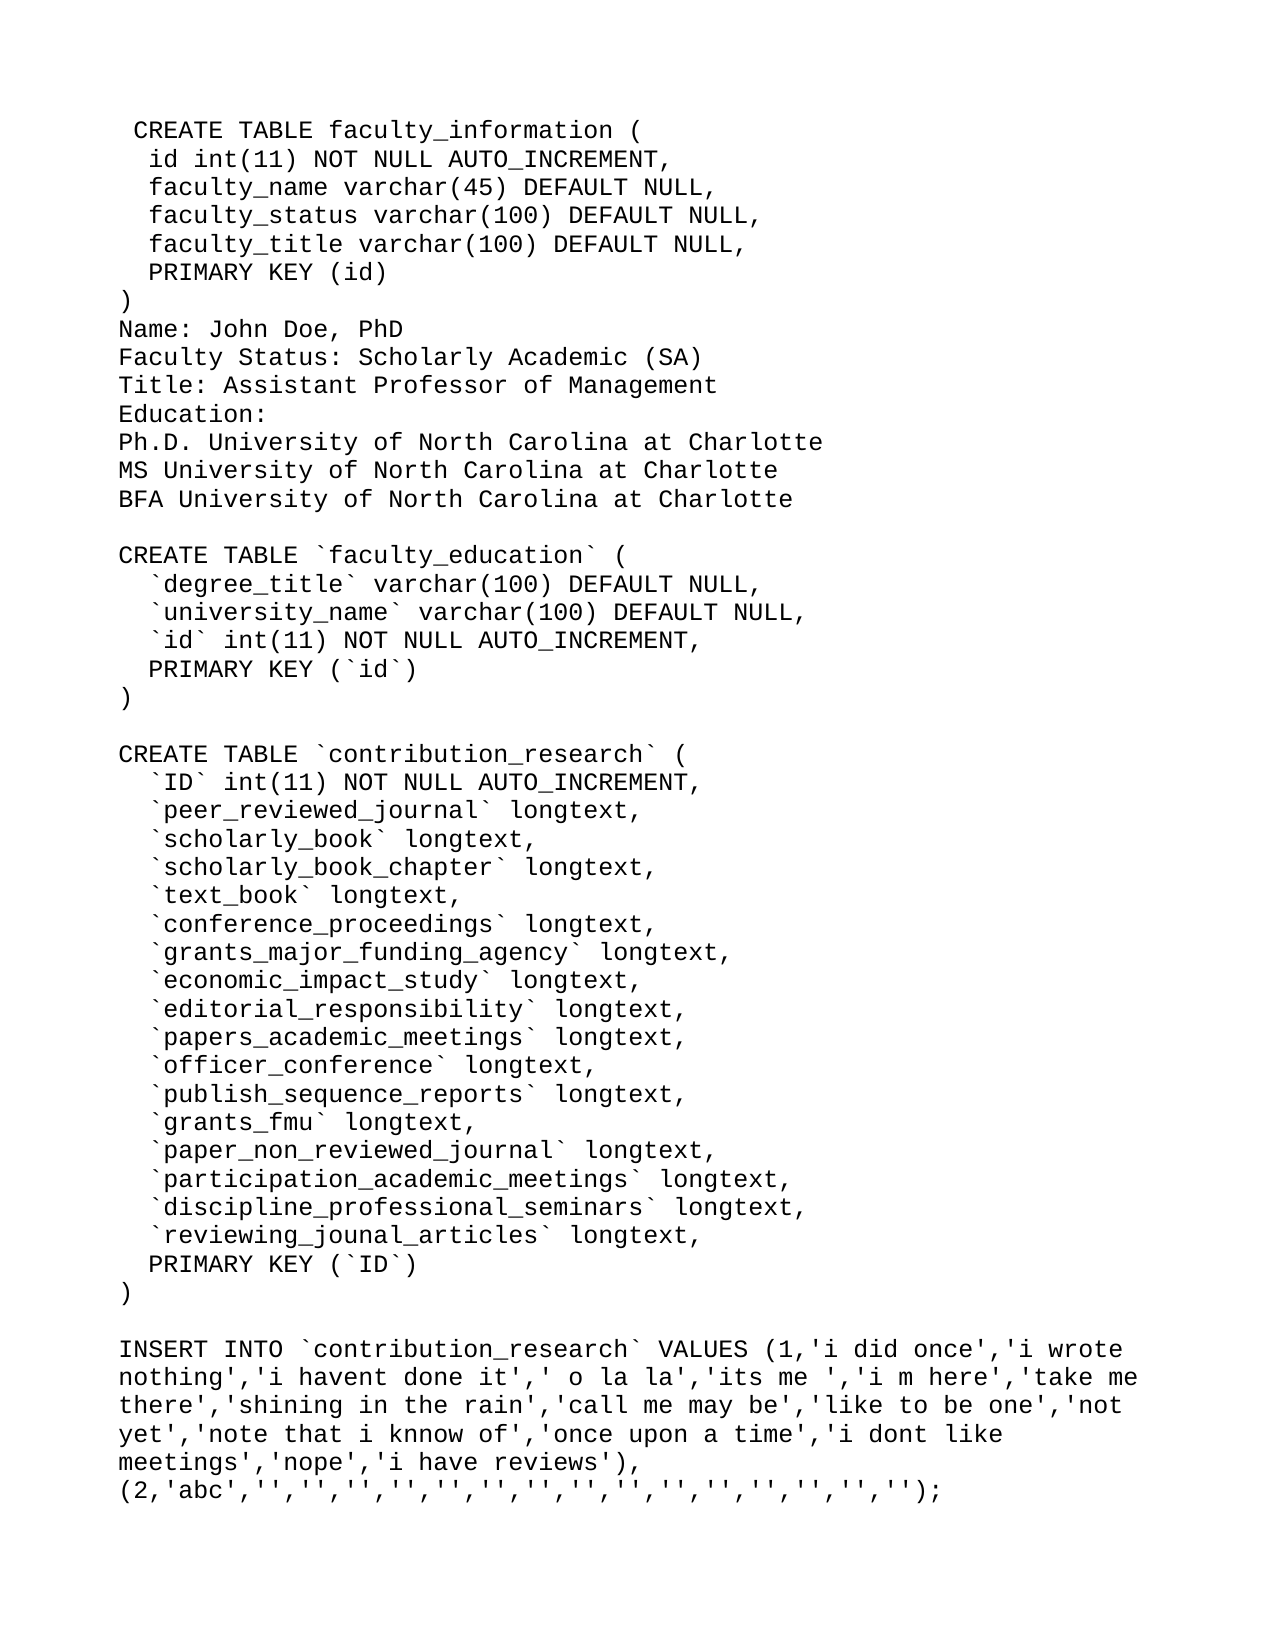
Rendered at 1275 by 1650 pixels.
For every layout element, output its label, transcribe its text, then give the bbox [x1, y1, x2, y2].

text `id` int(11) NOT NULL AUTO_INCREMENT, [118, 628, 1157, 656]
text `editorial_responsibility` longtext, [118, 996, 1157, 1025]
text `text_book` longtext, [118, 883, 1157, 911]
text Education: [118, 401, 1157, 430]
text ) [118, 288, 1157, 316]
text ) [118, 685, 1157, 713]
text CREATE TABLE faculty_information ( [118, 118, 1157, 146]
text faculty_name varchar(45) DEFAULT NULL, [118, 175, 1157, 203]
text CREATE TABLE `contribution_research` ( [118, 741, 1157, 770]
text faculty_title varchar(100) DEFAULT NULL, [118, 231, 1157, 260]
text PRIMARY KEY (`id`) [118, 656, 1157, 685]
text `scholarly_book` longtext, [118, 826, 1157, 855]
text `grants_major_funding_agency` longtext, [118, 940, 1157, 968]
text `grants_fmu` longtext, [118, 1110, 1157, 1138]
text Faculty Status: Scholarly Academic (SA) [118, 345, 1157, 373]
text PRIMARY KEY (`ID`) [118, 1251, 1157, 1280]
text `officer_conference` longtext, [118, 1053, 1157, 1081]
text `conference_proceedings` longtext, [118, 911, 1157, 940]
text `scholarly_book_chapter` longtext, [118, 855, 1157, 883]
text `papers_academic_meetings` longtext, [118, 1025, 1157, 1053]
text Title: Assistant Professor of Management [118, 373, 1157, 401]
text BFA University of North Carolina at Charlotte [118, 486, 1157, 515]
text `ID` int(11) NOT NULL AUTO_INCREMENT, [118, 770, 1157, 798]
text `discipline_professional_seminars` longtext, [118, 1195, 1157, 1223]
text `publish_sequence_reports` longtext, [118, 1081, 1157, 1110]
text INSERT INTO `contribution_research` VALUES (1,'i did once','i wrote nothing','i havent done it',' o la la','its me ','i m here','take me there','shining in the rain','call me may be','like to be one','not yet','note that i knnow of','once upon a time','i dont like meetings','nope','i have reviews'),(2,'abc','','','','','','','','','','','','','','',''); [118, 1336, 1157, 1506]
text MS University of North Carolina at Charlotte [118, 458, 1157, 486]
text `paper_non_reviewed_journal` longtext, [118, 1138, 1157, 1166]
text `university_name` varchar(100) DEFAULT NULL, [118, 600, 1157, 628]
text Name: John Doe, PhD [118, 316, 1157, 345]
text ) [118, 1280, 1157, 1308]
text id int(11) NOT NULL AUTO_INCREMENT, [118, 146, 1157, 175]
text `economic_impact_study` longtext, [118, 968, 1157, 996]
text `participation_academic_meetings` longtext, [118, 1166, 1157, 1195]
text CREATE TABLE `faculty_education` ( [118, 543, 1157, 571]
text faculty_status varchar(100) DEFAULT NULL, [118, 203, 1157, 231]
text Ph.D. University of North Carolina at Charlotte [118, 430, 1157, 458]
text PRIMARY KEY (id) [118, 260, 1157, 288]
text `degree_title` varchar(100) DEFAULT NULL, [118, 571, 1157, 600]
text `reviewing_jounal_articles` longtext, [118, 1223, 1157, 1251]
text `peer_reviewed_journal` longtext, [118, 798, 1157, 826]
